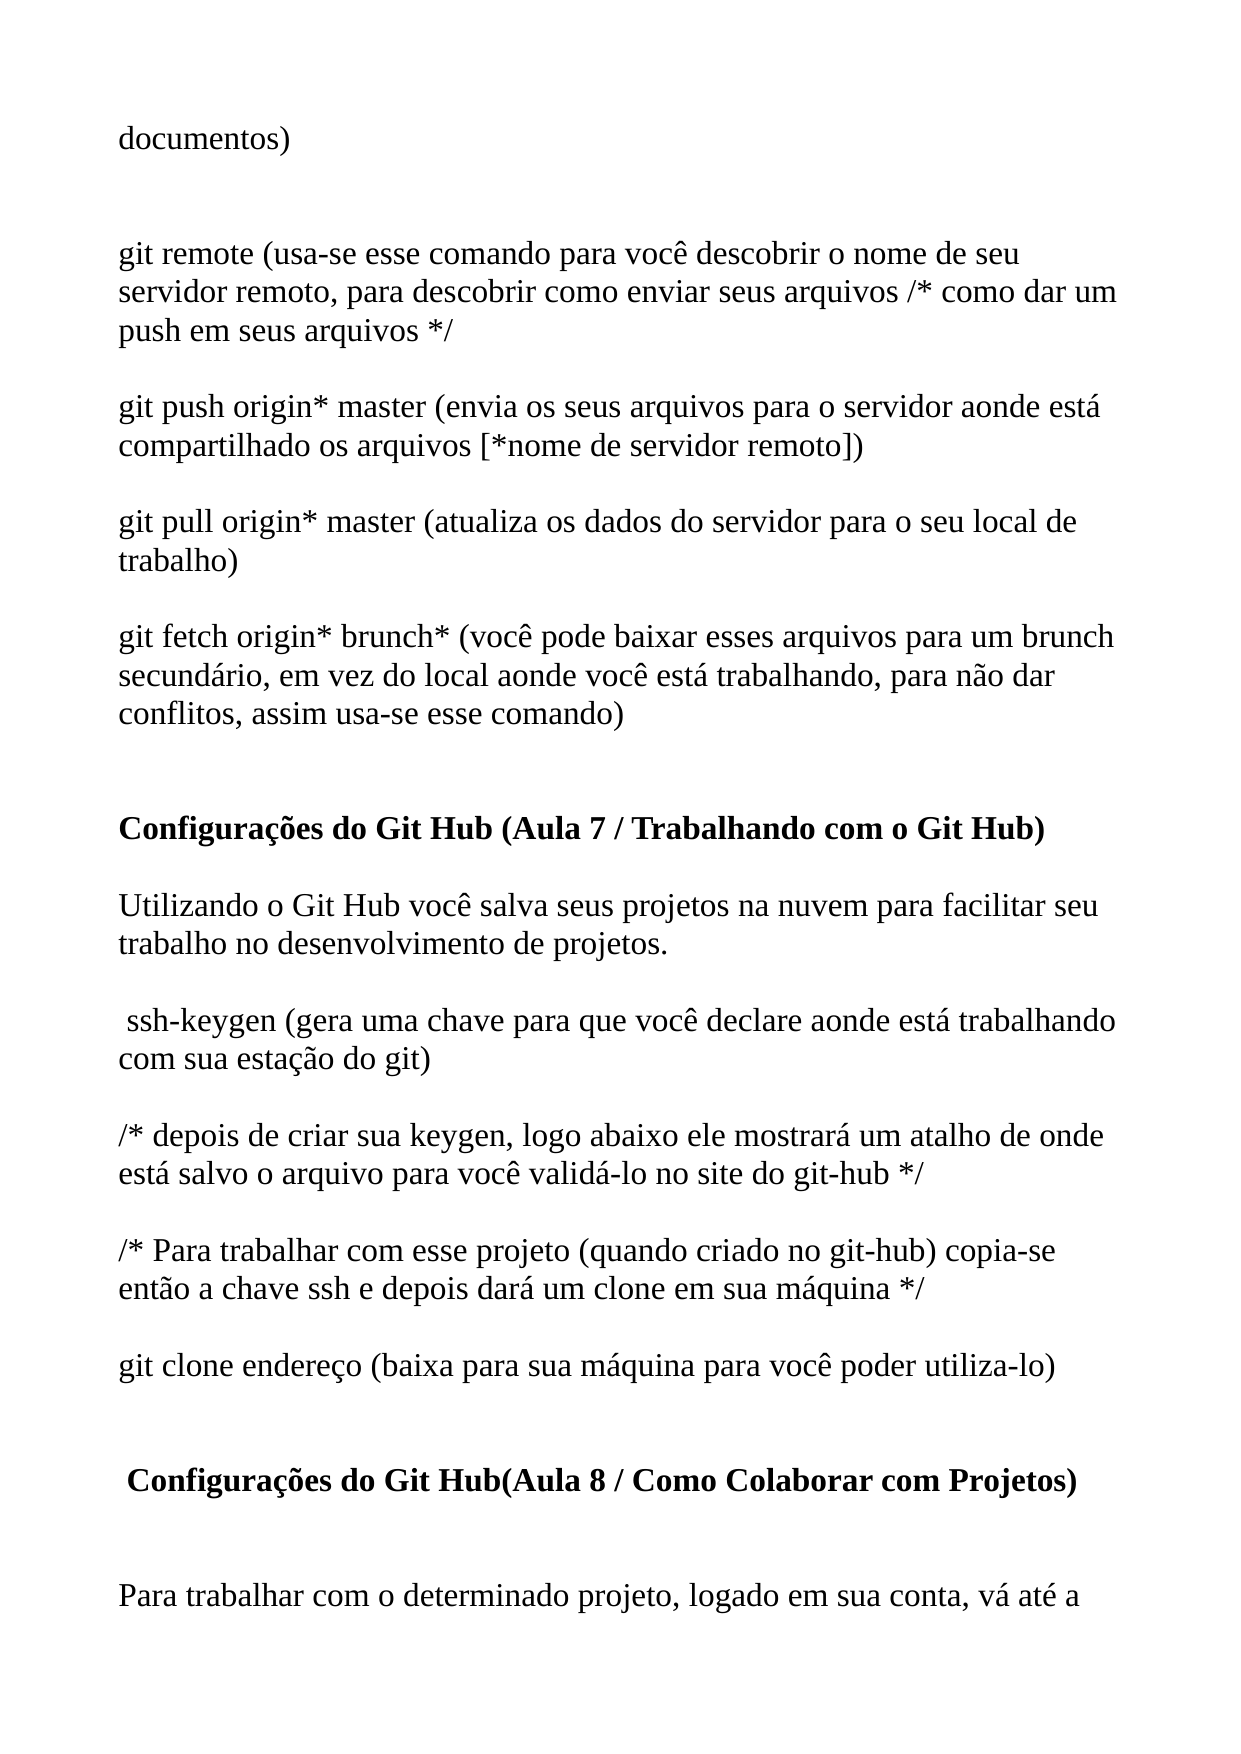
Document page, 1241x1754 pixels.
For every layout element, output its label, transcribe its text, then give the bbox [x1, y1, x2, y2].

text /* depois de criar sua keygen, logo abaixo ele mostrará um atalho de onde está salvo o arquivo para você validá-lo no site do git-hub */ [118, 1115, 1122, 1191]
text Utilizando o Git Hub você salva seus projetos na nuvem para facilitar seu trabalho no desenvolvimento de projetos. [118, 885, 1122, 961]
text git fetch origin* brunch* (você pode baixar esses arquivos para um brunch secundário, em vez do local aonde você está trabalhando, para não dar conflitos, assim usa-se esse comando) [118, 616, 1122, 731]
text git clone endereço (baixa para sua máquina para você poder utiliza-lo) [118, 1345, 1122, 1383]
text git push origin* master (envia os seus arquivos para o servidor aonde está compartilhado os arquivos [*nome de servidor remoto]) [118, 386, 1122, 463]
text git remote (usa-se esse comando para você descobrir o nome de seu servidor remoto, para descobrir como enviar seus arquivos /* como dar um push em seus arquivos */ [118, 233, 1122, 348]
text Configurações do Git Hub (Aula 7 / Trabalhando com o Git Hub) [118, 808, 1122, 846]
text documentos) [118, 118, 1122, 156]
text git pull origin* master (atualiza os dados do servidor para o seu local de trabalho) [118, 501, 1122, 578]
text /* Para trabalhar com esse projeto (quando criado no git-hub) copia-se então a chave ssh e depois dará um clone em sua máquina */ [118, 1230, 1122, 1306]
text Para trabalhar com o determinado projeto, logado em sua conta, vá até a [118, 1575, 1122, 1613]
text Configurações do Git Hub(Aula 8 / Como Colaborar com Projetos) [118, 1460, 1122, 1498]
text ssh-keygen (gera uma chave para que você declare aonde está trabalhando com sua estação do git) [118, 1000, 1122, 1076]
